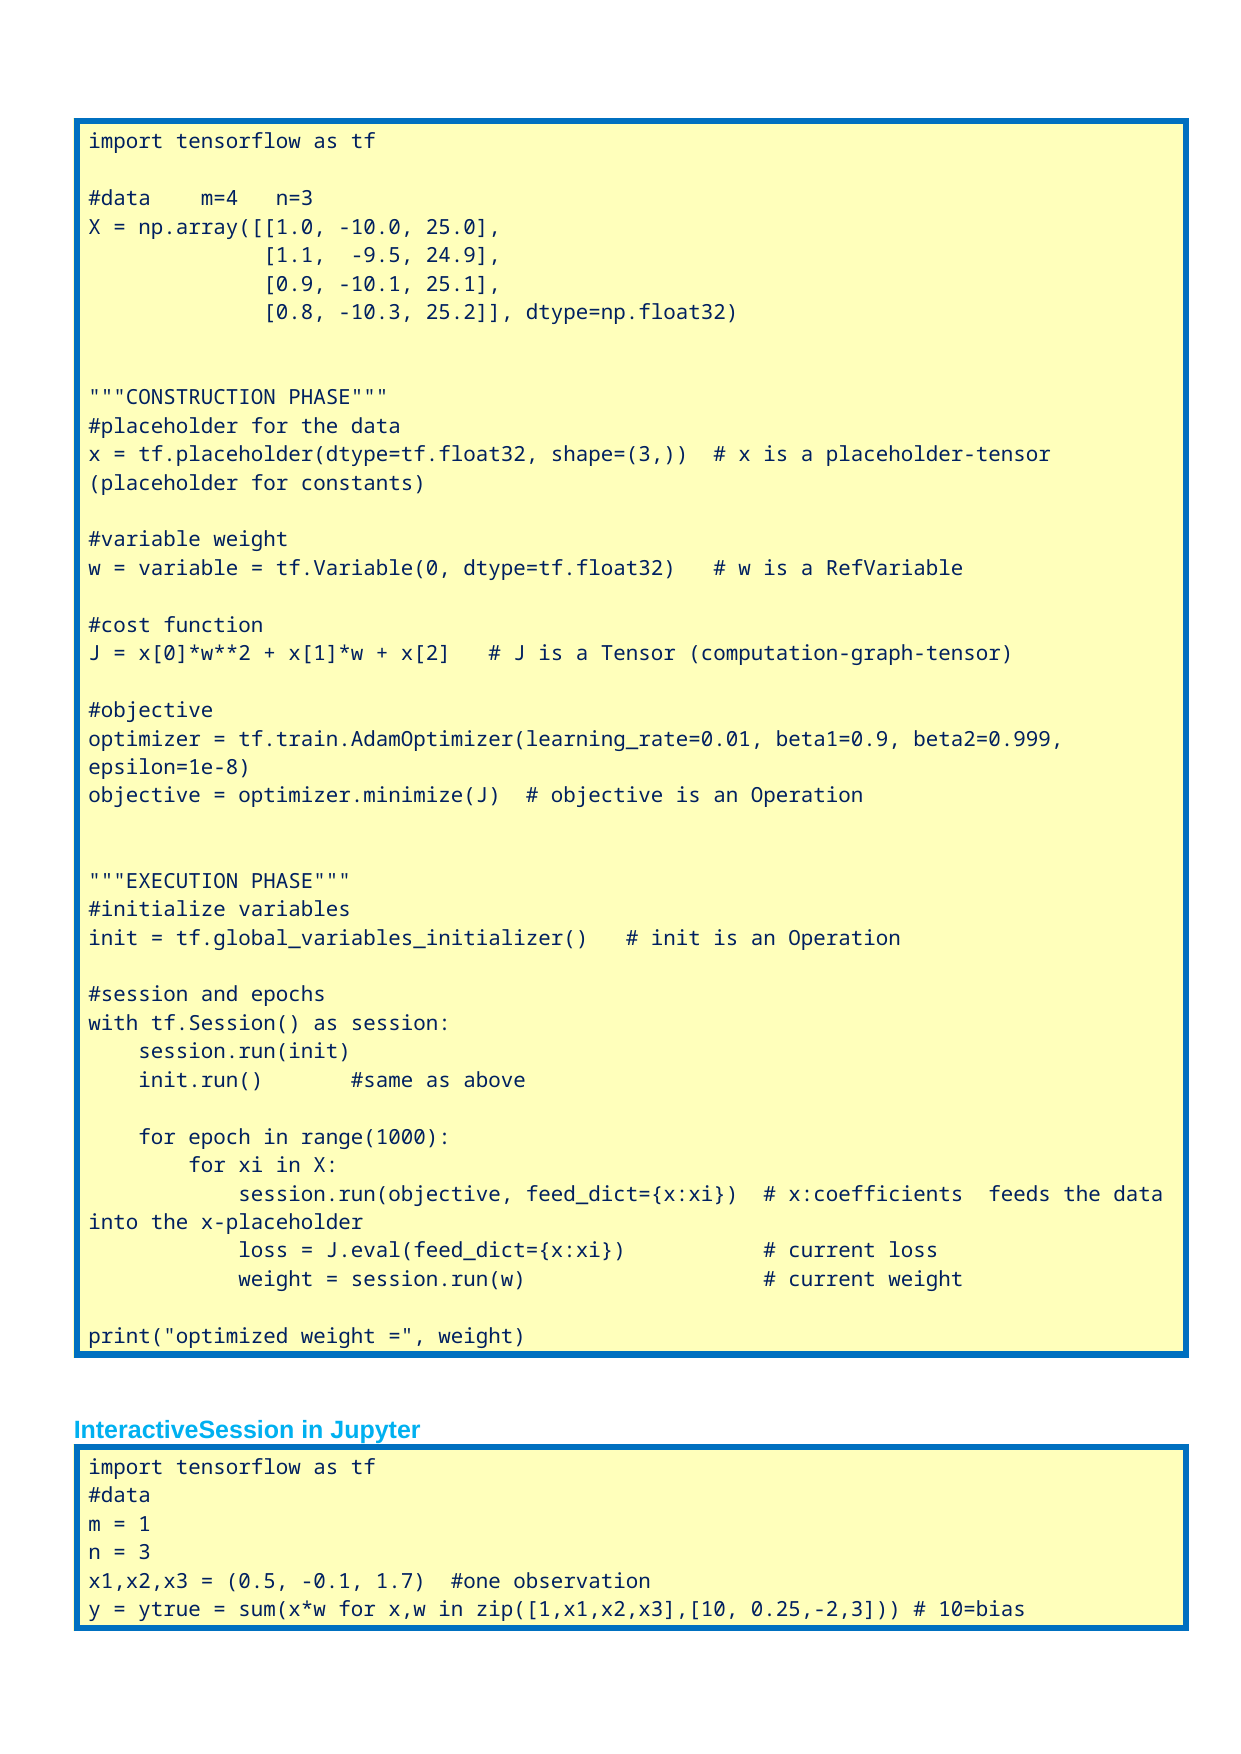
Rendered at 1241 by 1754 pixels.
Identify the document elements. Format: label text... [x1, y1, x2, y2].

text #data [80, 1472, 1183, 1501]
text loss = J.eval(feed_dict={x:xi}) # current loss [80, 1227, 1183, 1256]
text X = np.array([[1.0, -10.0, 25.0], [80, 203, 1183, 232]
text optimizer = tf.train.AdamOptimizer(learning_rate=0.01, beta1=0.9, beta2=0.999, epsilon=1e-8) [80, 715, 1183, 772]
text m = 1 [80, 1501, 1183, 1529]
text #objective [80, 687, 1183, 715]
text weight = session.run(w) # current weight [80, 1256, 1183, 1284]
text J = x[0]*w**2 + x[1]*w + x[2] # J is a Tensor (computation-graph-tensor) [80, 630, 1183, 658]
text #initialize variables [80, 886, 1183, 914]
text #placeholder for the data [80, 402, 1183, 431]
text init.run() #same as above [80, 1057, 1183, 1085]
text """EXECUTION PHASE""" [80, 857, 1183, 886]
text x = tf.placeholder(dtype=tf.float32, shape=(3,)) # x is a placeholder-tensor (placeholder for constants) [80, 431, 1183, 488]
text #variable weight [80, 516, 1183, 545]
text import tensorflow as tf [80, 1450, 1183, 1472]
text [1.1, -9.5, 24.9], [80, 232, 1183, 260]
text #cost function [80, 602, 1183, 630]
text w = variable = tf.Variable(0, dtype=tf.float32) # w is a RefVariable [80, 545, 1183, 573]
text """CONSTRUCTION PHASE""" [80, 374, 1183, 402]
text session.run(init) [80, 1028, 1183, 1057]
text x1,x2,x3 = (0.5, -0.1, 1.7) #one observation [80, 1558, 1183, 1586]
text with tf.Session() as session: [80, 1000, 1183, 1028]
text for epoch in range(1000): [80, 1113, 1183, 1142]
text [0.8, -10.3, 25.2]], dtype=np.float32) [80, 289, 1183, 317]
text n = 3 [80, 1529, 1183, 1558]
text #session and epochs [80, 971, 1183, 1000]
text init = tf.global_variables_initializer() # init is an Operation [80, 914, 1183, 943]
text [0.9, -10.1, 25.1], [80, 260, 1183, 289]
text for xi in X: [80, 1142, 1183, 1170]
text print("optimized weight =", weight) [80, 1312, 1183, 1351]
title InteractiveSession in Jupyter [73, 1415, 1189, 1444]
text y = ytrue = sum(x*w for x,w in zip([1,x1,x2,x3],[10, 0.25,-2,3])) # 10=bias [80, 1586, 1183, 1625]
text session.run(objective, feed_dict={x:xi}) # x:coefficients feeds the data into the x-placeholder [80, 1170, 1183, 1227]
text #data m=4 n=3 [80, 175, 1183, 203]
text import tensorflow as tf [80, 124, 1183, 147]
text objective = optimizer.minimize(J) # objective is an Operation [80, 772, 1183, 801]
